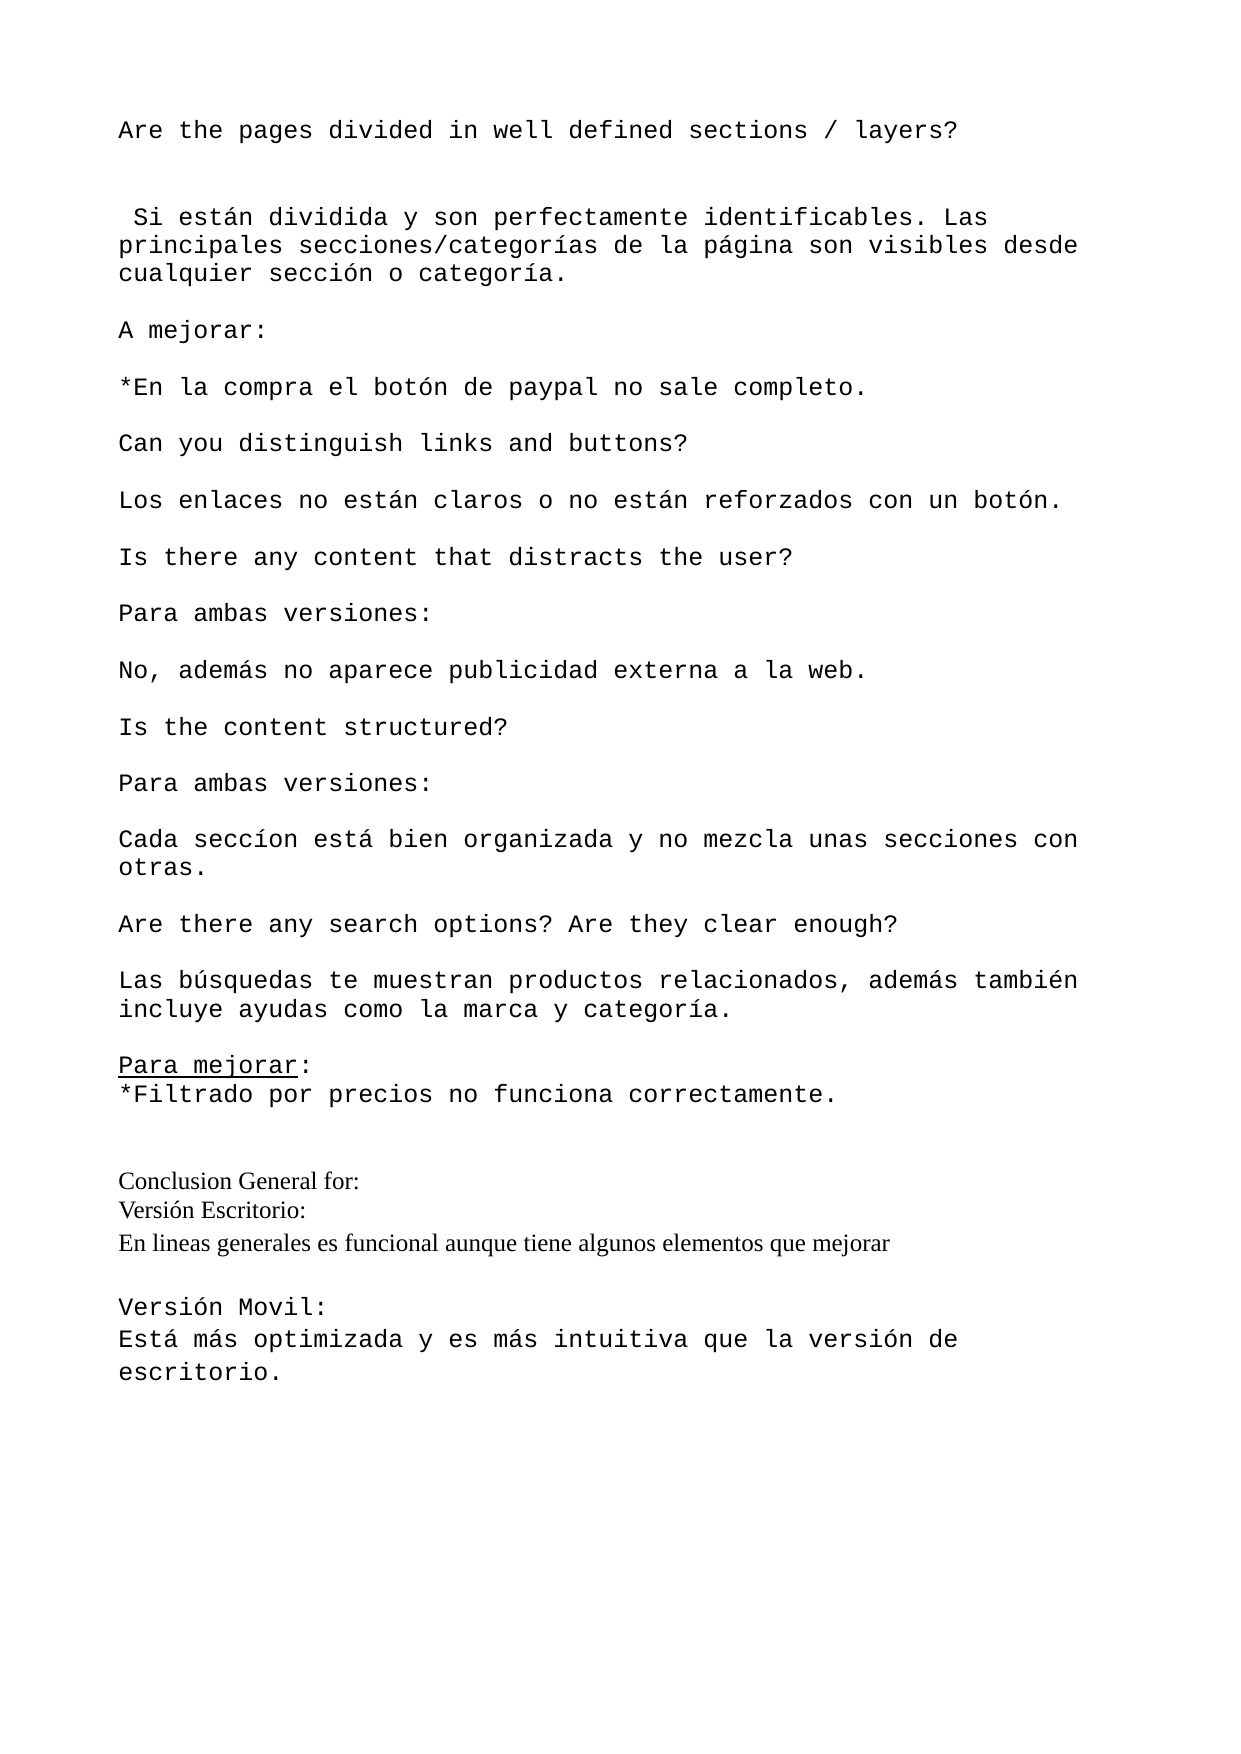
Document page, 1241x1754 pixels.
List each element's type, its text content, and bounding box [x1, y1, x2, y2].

text Cada seccíon está bien organizada y no mezcla unas secciones con otras. [118, 826, 1122, 883]
text A mejorar: [118, 318, 1122, 346]
text Is the content structured? [118, 714, 1122, 743]
text Can you distinguish links and buttons? [118, 431, 1122, 459]
text Para mejorar: [118, 1053, 1122, 1081]
text Are there any search options? Are they clear enough? [118, 911, 1122, 940]
text Los enlaces no están claros o no están reforzados con un botón. [118, 488, 1122, 516]
text En lineas generales es funcional aunque tiene algunos elementos que mejorar [118, 1228, 1122, 1257]
text No, además no aparece publicidad externa a la web. [118, 658, 1122, 686]
text Si están dividida y son perfectamente identificables. Las principales secciones/categorías de la página son visibles desde cualquier sección o categoría. [118, 204, 1122, 289]
text Are the pages divided in well defined sections / layers? [118, 118, 1122, 146]
text Para ambas versiones: [118, 601, 1122, 629]
text Is there any content that distracts the user? [118, 544, 1122, 573]
text Versión Escritorio: [118, 1195, 1122, 1224]
text *En la compra el botón de paypal no sale completo. [118, 374, 1122, 403]
text Conclusion General for: [118, 1166, 1122, 1195]
text Las búsquedas te muestran productos relacionados, además también incluye ayudas como la marca y categoría. [118, 968, 1122, 1025]
text *Filtrado por precios no funciona correctamente. [118, 1081, 1122, 1110]
text Para ambas versiones: [118, 771, 1122, 799]
text Versión Movil: [118, 1294, 1122, 1323]
text Está más optimizada y es más intuitiva que la versión de escritorio. [118, 1327, 1122, 1388]
